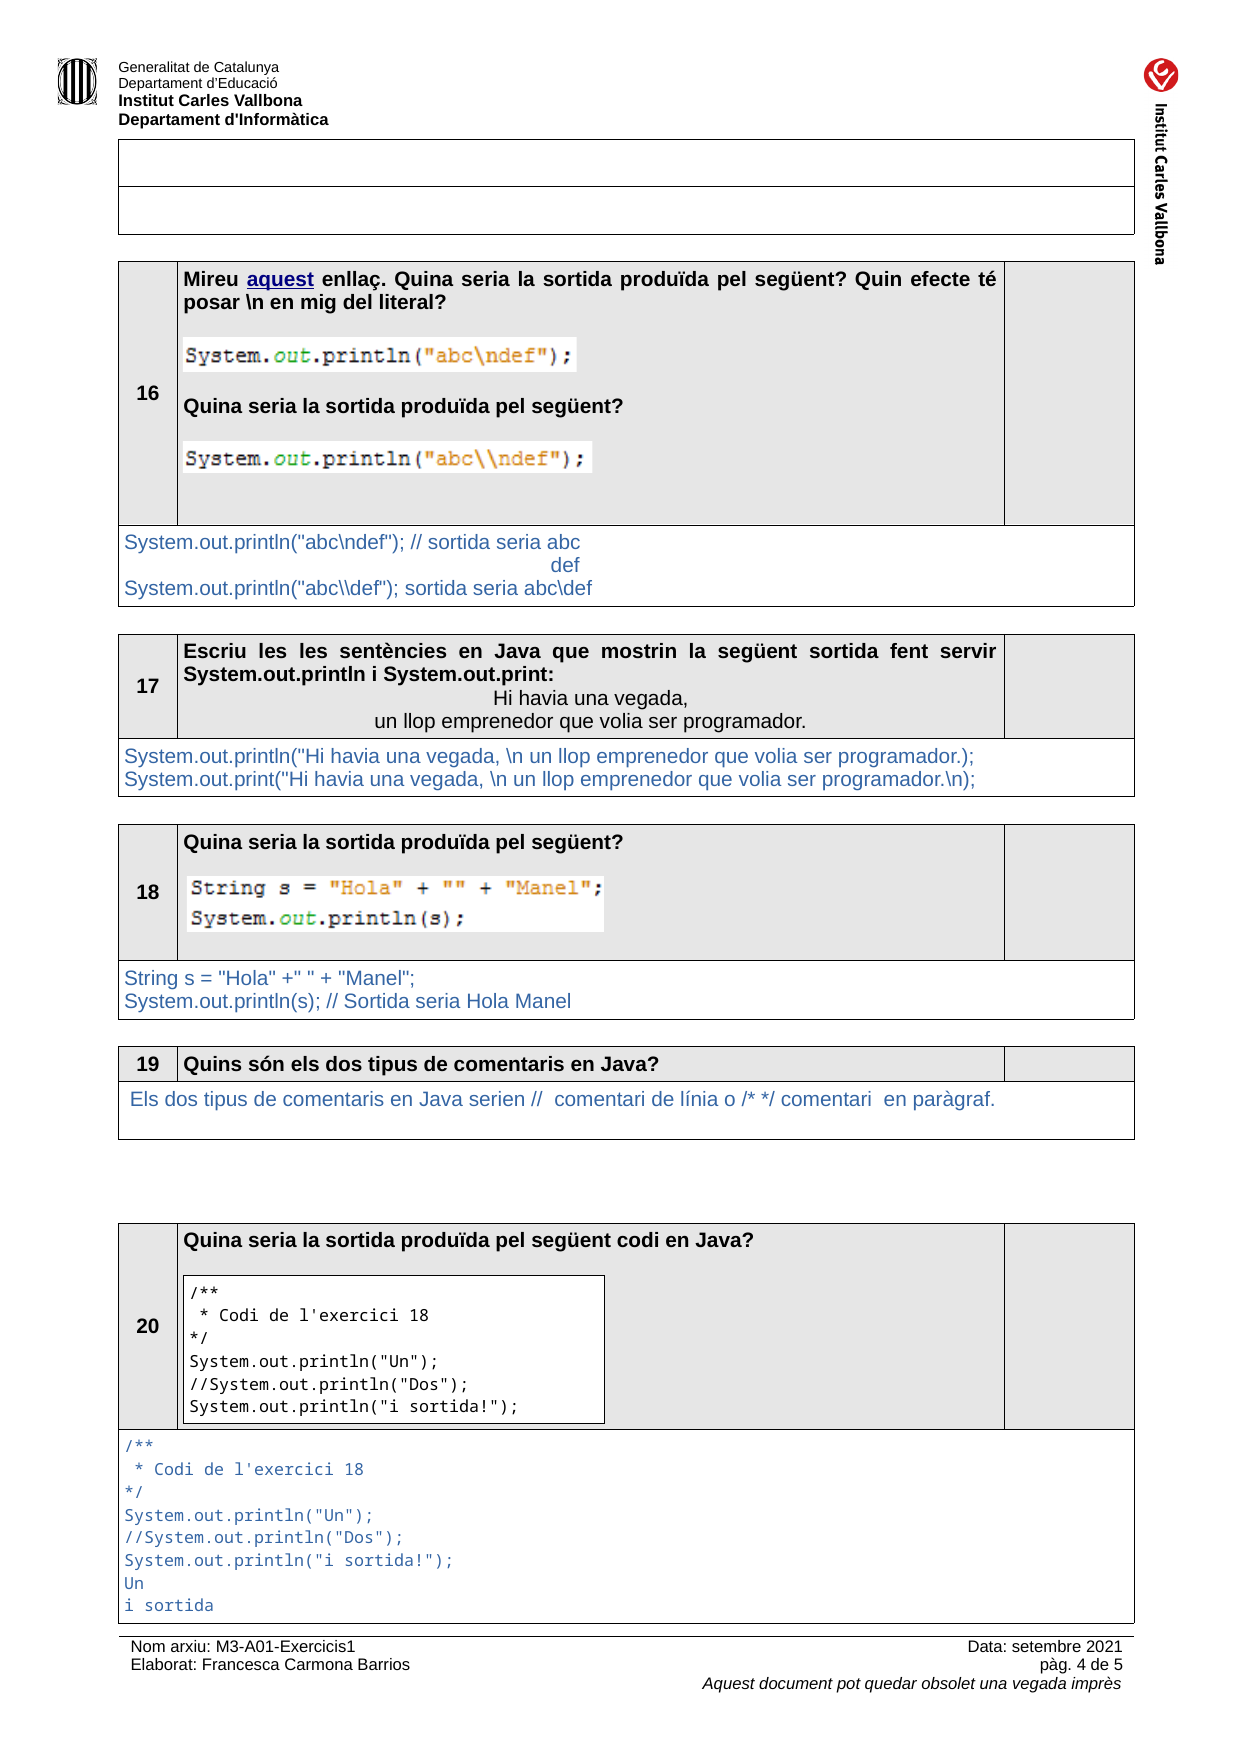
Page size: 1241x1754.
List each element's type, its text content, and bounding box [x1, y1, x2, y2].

picture [1143, 57, 1179, 269]
table_cell /** * Codi de l'exercici 18 */ System.out.println("Un"); //System.out.println("Dos"); System.out.println("i sortida!"); Un i sortida [119, 1430, 1134, 1622]
table_cell System.out.println("abc\ndef"); // sortida seria abc def System.out.println("abc\\def"); sortida seria abc\def [119, 526, 1134, 606]
table_cell String s = "Hola" +" " + "Manel"; System.out.println(s); // Sortida seria Hola Manel [119, 961, 1134, 1018]
table_header 16 [119, 262, 177, 524]
table_header [1005, 1047, 1134, 1081]
table_header 19 [119, 1047, 177, 1081]
picture [57, 58, 97, 105]
table_header 18 [119, 825, 177, 960]
table_header Quins són els dos tipus de comentaris en Java? [178, 1047, 1004, 1081]
table_cell [119, 187, 1134, 233]
table_header [1005, 635, 1134, 738]
table_header Escriu les les sentències en Java que mostrin la següent sortida fent servir System.out.println i System.out.print: Hi havia una vegada, un llop emprenedor que volia ser programador. [178, 635, 1004, 738]
table_header Quina seria la sortida produïda pel següent? [178, 825, 1004, 960]
table_cell Els dos tipus de comentaris en Java serien // comentari de línia o /* */ comentari en paràgraf. [119, 1082, 1134, 1139]
table_header /** * Codi de l'exercici 18 */ System.out.println("Un"); //System.out.println("Dos"); System.out.println("i sortida!"); [184, 1276, 604, 1423]
table_header [1005, 825, 1134, 960]
table_header 20 [119, 1224, 177, 1429]
table_header Mireu aquest enllaç. Quina seria la sortida produïda pel següent? Quin efecte té posar \n en mig del literal? Quina seria la sortida produïda pel següent? [178, 262, 1004, 524]
table_cell System.out.println("Hi havia una vegada, \n un llop emprenedor que volia ser programador.); System.out.print("Hi havia una vegada, \n un llop emprenedor que volia ser programador.\n); [119, 739, 1134, 796]
table_header [1005, 262, 1134, 524]
table_header [1005, 1224, 1134, 1429]
table_header Quina seria la sortida produïda pel següent codi en Java? [178, 1224, 1004, 1429]
table_header 17 [119, 635, 177, 738]
table_cell [119, 140, 1134, 186]
